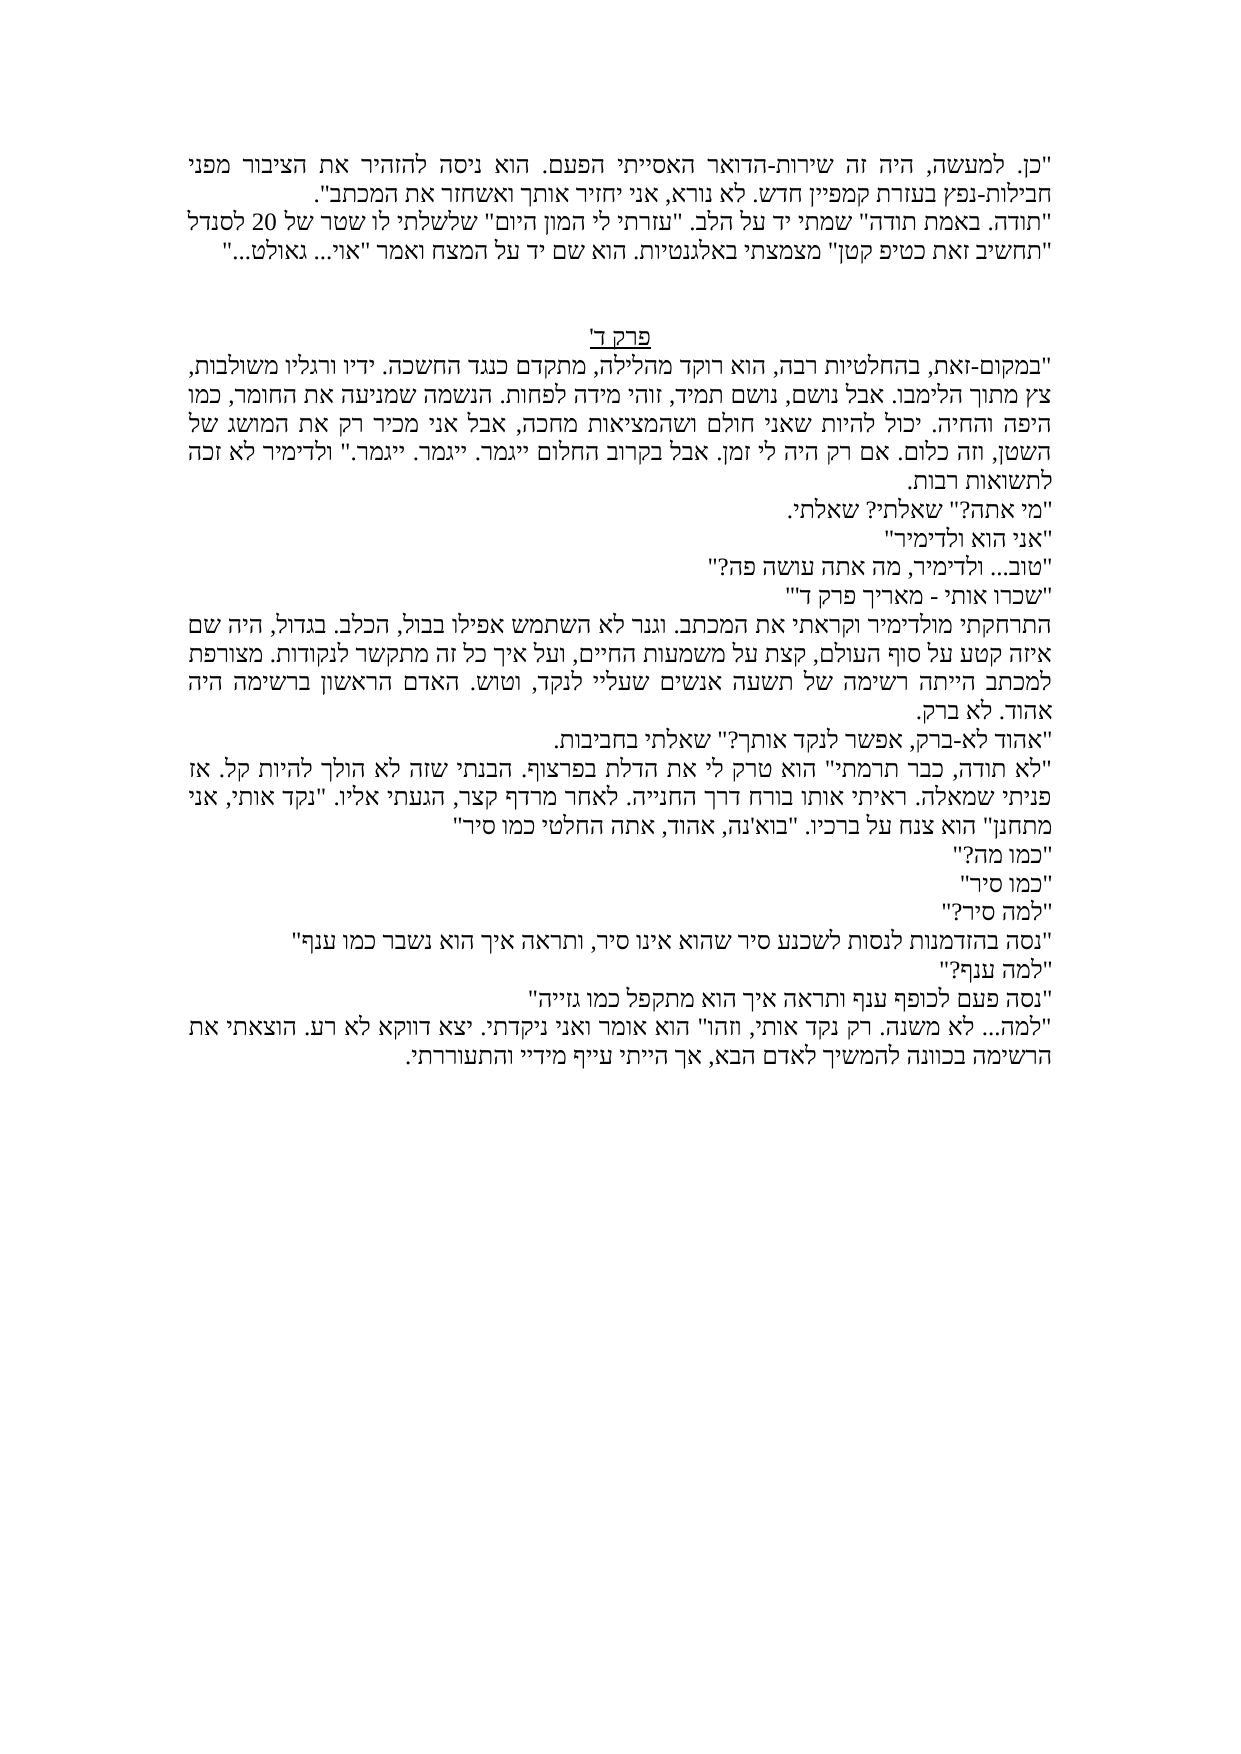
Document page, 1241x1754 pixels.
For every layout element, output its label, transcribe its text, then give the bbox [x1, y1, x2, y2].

text "במקום-זאת, בהחלטיות רבה, הוא רוקד מהלילה, מתקדם כנגד החשכה. ידיו ורגליו משולבות, צץ מתוך הלימבו. אבל נושם, נושם תמיד, זוהי מידה לפחות. הנשמה שמניעה את החומר, כמו היפה והחיה. יכול להיות שאני חולם ושהמציאות מחכה, אבל אני מכיר רק את המושג של השטן, וזה כלום. אם רק היה לי זמן. אבל בקרוב החלום ייגמר. ייגמר. ייגמר." ולדימיר לא זכה לתשואות רבות. [187, 351, 1053, 495]
text "כמו סיר" [187, 869, 1053, 897]
text "אני הוא ולדימיר" [187, 524, 1053, 552]
text "תודה. באמת תודה" שמתי יד על הלב. "עזרתי לי המון היום" שלשלתי לו שטר של 20 לסנדל "תחשיב זאת כטיפ קטן" מצמצתי באלגנטיות. הוא שם יד על המצח ואמר "אוי... גאולט..." [187, 207, 1053, 265]
text "נסה פעם לכופף ענף ותראה איך הוא מתקפל כמו גזייה" [187, 984, 1053, 1012]
text "למה סיר?" [187, 897, 1053, 926]
text פרק ד' [187, 322, 1053, 351]
text "כמו מה?" [187, 840, 1053, 869]
text "שכרו אותי - מאריך פרק ד'" [187, 581, 1053, 610]
text התרחקתי מולדימיר וקראתי את המכתב. וגנר לא השתמש אפילו בבול, הכלב. בגדול, היה שם איזה קטע על סוף העולם, קצת על משמעות החיים, ועל איך כל זה מתקשר לנקודות. מצורפת למכתב הייתה רשימה של תשעה אנשים שעליי לנקד, וטוש. האדם הראשון ברשימה היה אהוד. לא ברק. [187, 610, 1053, 725]
text "לא תודה, כבר תרמתי" הוא טרק לי את הדלת בפרצוף. הבנתי שזה לא הולך להיות קל. אז פניתי שמאלה. ראיתי אותו בורח דרך החנייה. לאחר מרדף קצר, הגעתי אליו. "נקד אותי, אני מתחנן" הוא צנח על ברכיו. "בוא'נה, אהוד, אתה החלטי כמו סיר" [187, 754, 1053, 840]
text "מי אתה?" שאלתי? שאלתי. [187, 495, 1053, 524]
text "למה ענף?" [187, 955, 1053, 984]
text "למה... לא משנה. רק נקד אותי, וזהו" הוא אומר ואני ניקדתי. יצא דווקא לא רע. הוצאתי את הרשימה בכוונה להמשיך לאדם הבא, אך הייתי עייף מידיי והתעוררתי. [187, 1012, 1053, 1070]
text "כן. למעשה, היה זה שירות-הדואר האסייתי הפעם. הוא ניסה להזהיר את הציבור מפני חבילות-נפץ בעזרת קמפיין חדש. לא נורא, אני יחזיר אותך ואשחזר את המכתב". [187, 150, 1053, 207]
text "טוב... ולדימיר, מה אתה עושה פה?" [187, 552, 1053, 581]
text "אהוד לא-ברק, אפשר לנקד אותך?" שאלתי בחביבות. [187, 725, 1053, 754]
text "נסה בהזדמנות לנסות לשכנע סיר שהוא אינו סיר, ותראה איך הוא נשבר כמו ענף" [187, 926, 1053, 955]
